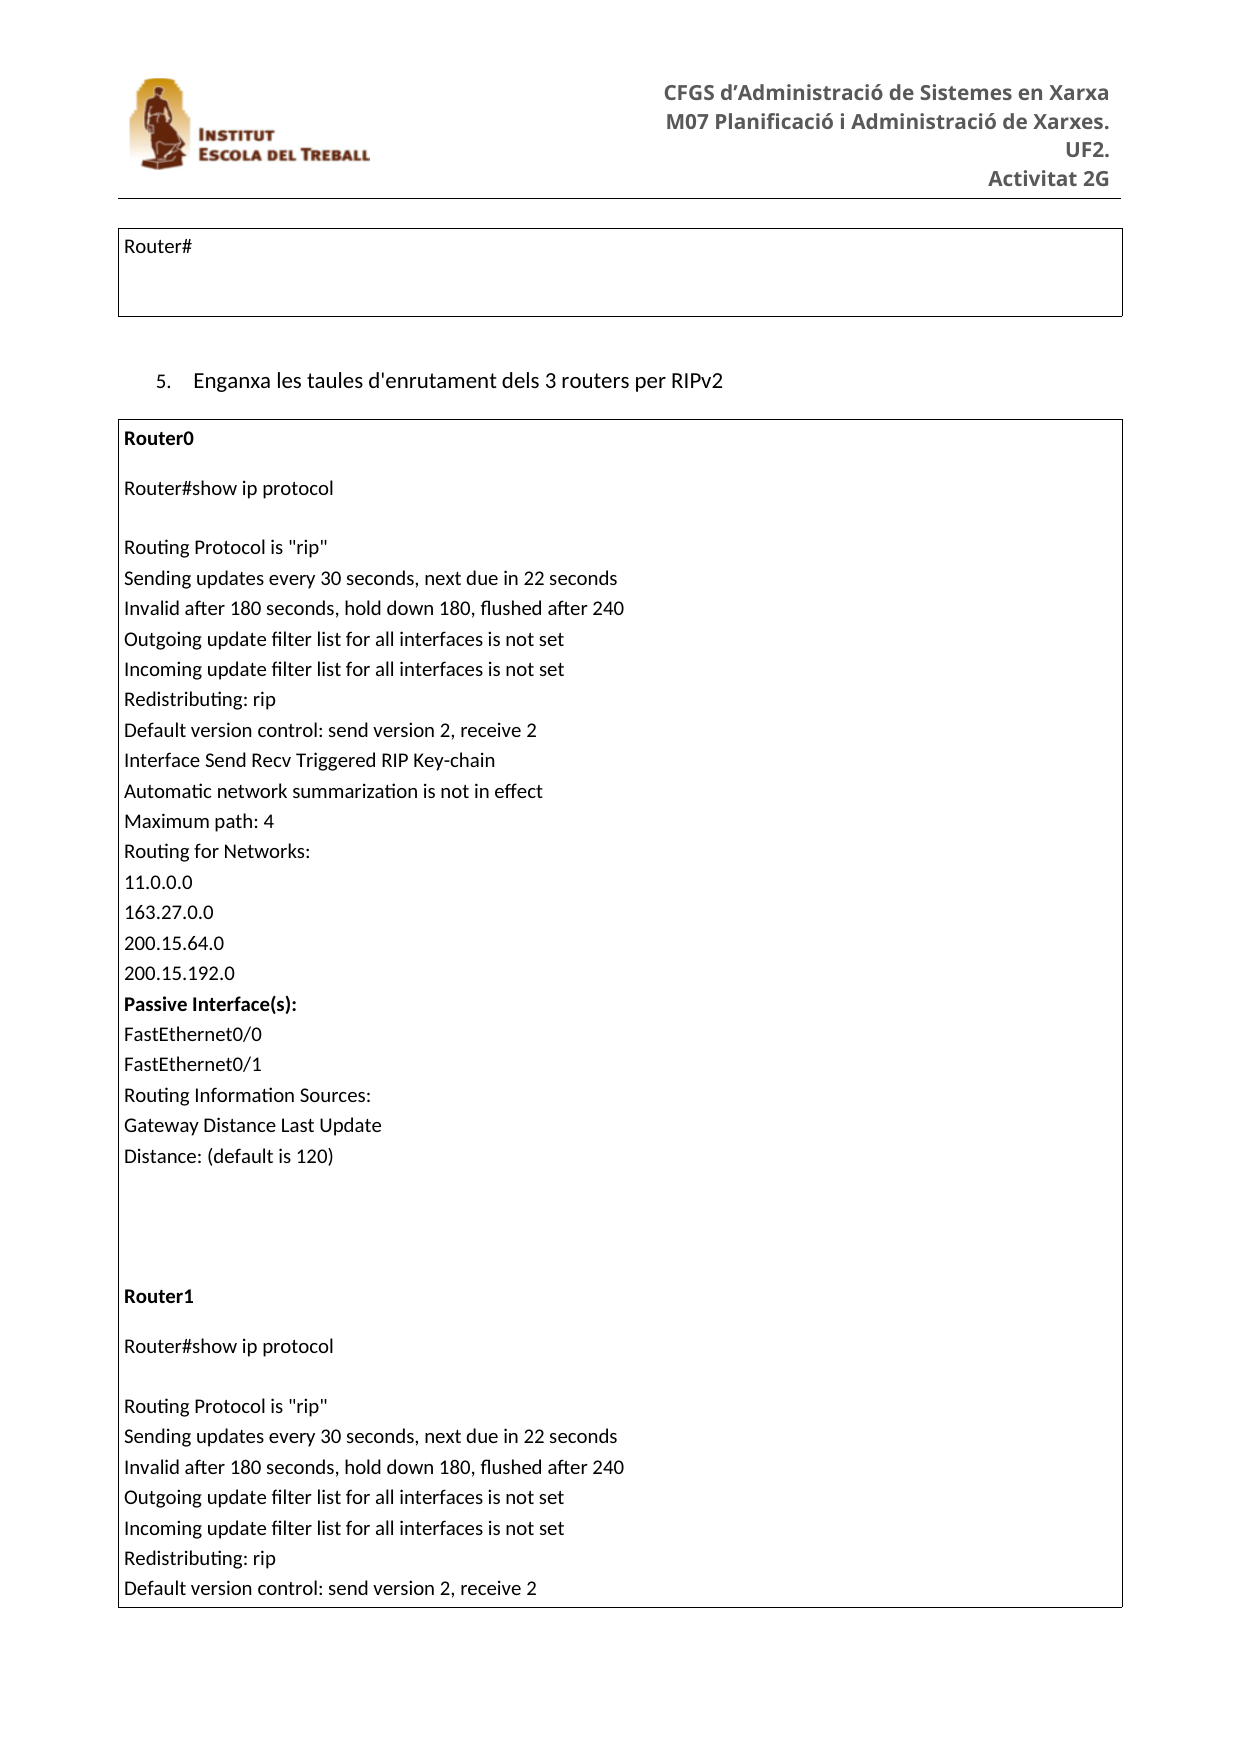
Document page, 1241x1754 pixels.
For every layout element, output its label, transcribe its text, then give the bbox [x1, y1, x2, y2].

picture [129, 78, 370, 170]
list Enganxa les taules d'enrutament dels 3 routers per RIPv2 [156, 366, 1122, 394]
table_header Router# [119, 229, 1122, 316]
table_header Router0 Router#show ip protocol Routing Protocol is "rip" Sending updates every 30 seconds, next due in 22 seconds Invalid after 180 seconds, hold down 180, flushed after 240 Outgoing update filter list for all interfaces is not set Incoming update filter list for all interfaces is not set Redistributing: rip Default version control: send version 2, receive 2 Interface Send Recv Triggered RIP Key-chain Automatic network summarization is not in effect Maximum path: 4 Routing for Networks: 11.0.0.0 163.27.0.0 200.15.64.0 200.15.192.0 Passive Interface(s): FastEthernet0/0 FastEthernet0/1 Routing Information Sources: Gateway Distance Last Update Distance: (default is 120) Router1 Router#show ip protocol Routing Protocol is "rip" Sending updates every 30 seconds, next due in 22 seconds Invalid after 180 seconds, hold down 180, flushed after 240 Outgoing update filter list for all interfaces is not set Incoming update filter list for all interfaces is not set Redistributing: rip Default version control: send version 2, receive 2 [119, 420, 1122, 1607]
